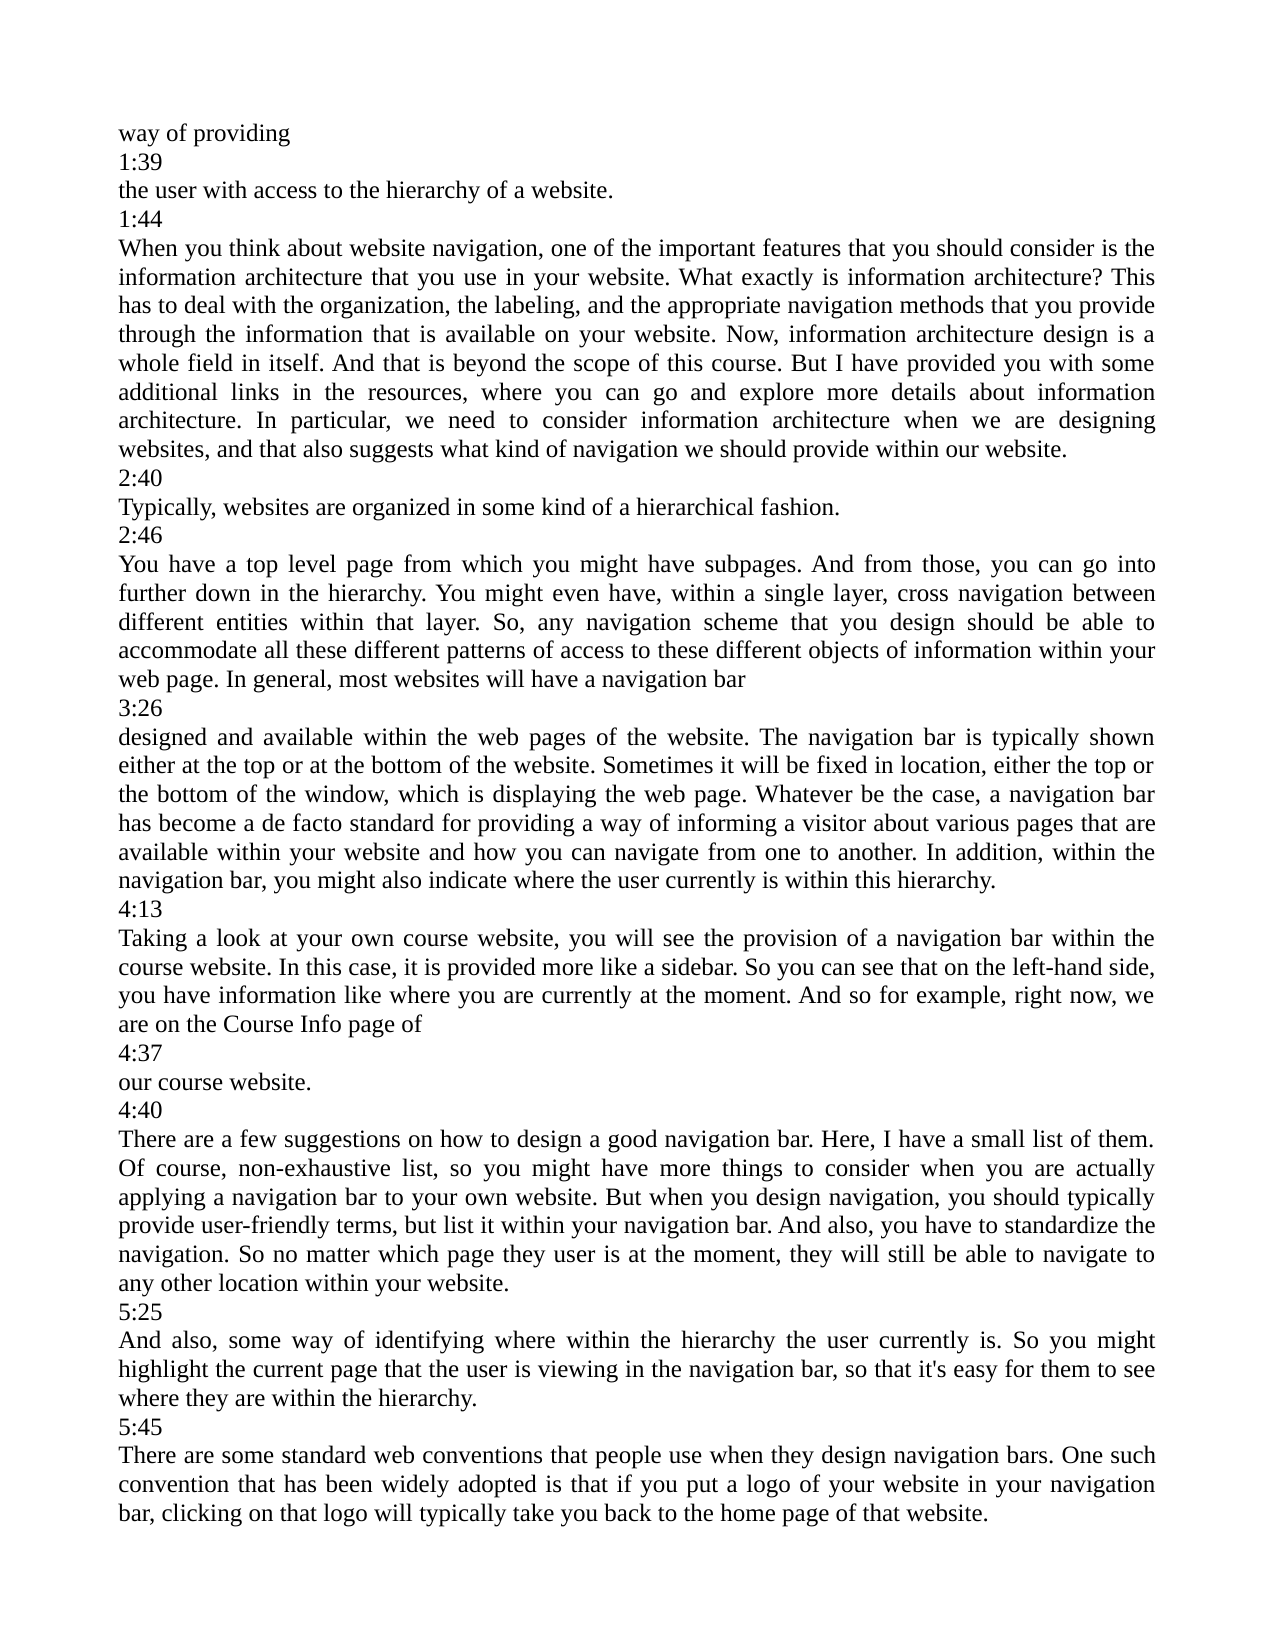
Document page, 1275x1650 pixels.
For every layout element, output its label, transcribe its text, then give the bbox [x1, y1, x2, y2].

text designed and available within the web pages of the website. The navigation bar is typically shown either at the top or at the bottom of the website. Sometimes it will be fixed in location, either the top or the bottom of the window, which is displaying the web page. Whatever be the case, a navigation bar has become a de facto standard for providing a way of informing a visitor about various pages that are available within your website and how you can navigate from one to another. In addition, within the navigation bar, you might also indicate where the user currently is within this hierarchy. [118, 722, 1157, 894]
text 4:13 [118, 894, 1157, 923]
text Typically, websites are organized in some kind of a hierarchical fashion. [118, 492, 1157, 521]
text 2:40 [118, 463, 1157, 492]
text way of providing [118, 118, 1157, 147]
text 1:44 [118, 204, 1157, 233]
text 4:37 [118, 1038, 1157, 1067]
text 3:26 [118, 693, 1157, 722]
text There are a few suggestions on how to design a good navigation bar. Here, I have a small list of them. Of course, non-exhaustive list, so you might have more things to consider when you are actually applying a navigation bar to your own website. But when you design navigation, you should typically provide user-friendly terms, but list it within your navigation bar. And also, you have to standardize the navigation. So no matter which page they user is at the moment, they will still be able to navigate to any other location within your website. [118, 1124, 1157, 1297]
text 4:40 [118, 1096, 1157, 1124]
text our course website. [118, 1067, 1157, 1096]
text 1:39 [118, 147, 1157, 176]
text When you think about website navigation, one of the important features that you should consider is the information architecture that you use in your website. What exactly is information architecture? This has to deal with the organization, the labeling, and the appropriate navigation methods that you provide through the information that is available on your website. Now, information architecture design is a whole field in itself. And that is beyond the scope of this course. But I have provided you with some additional links in the resources, where you can go and explore more details about information architecture. In particular, we need to consider information architecture when we are designing websites, and that also suggests what kind of navigation we should provide within our website. [118, 233, 1157, 463]
text Taking a look at your own course website, you will see the provision of a navigation bar within the course website. In this case, it is provided more like a sidebar. So you can see that on the left-hand side, you have information like where you are currently at the moment. And so for example, right now, we are on the Course Info page of [118, 923, 1157, 1038]
text And also, some way of identifying where within the hierarchy the user currently is. So you might highlight the current page that the user is viewing in the navigation bar, so that it's easy for them to see where they are within the hierarchy. [118, 1326, 1157, 1412]
text 5:45 [118, 1412, 1157, 1441]
text You have a top level page from which you might have subpages. And from those, you can go into further down in the hierarchy. You might even have, within a single layer, cross navigation between different entities within that layer. So, any navigation scheme that you design should be able to accommodate all these different patterns of access to these different objects of information within your web page. In general, most websites will have a navigation bar [118, 549, 1157, 693]
text 5:25 [118, 1297, 1157, 1326]
text 2:46 [118, 521, 1157, 549]
text There are some standard web conventions that people use when they design navigation bars. One such convention that has been widely adopted is that if you put a logo of your website in your navigation bar, clicking on that logo will typically take you back to the home page of that website. [118, 1441, 1157, 1527]
text the user with access to the hierarchy of a website. [118, 176, 1157, 204]
